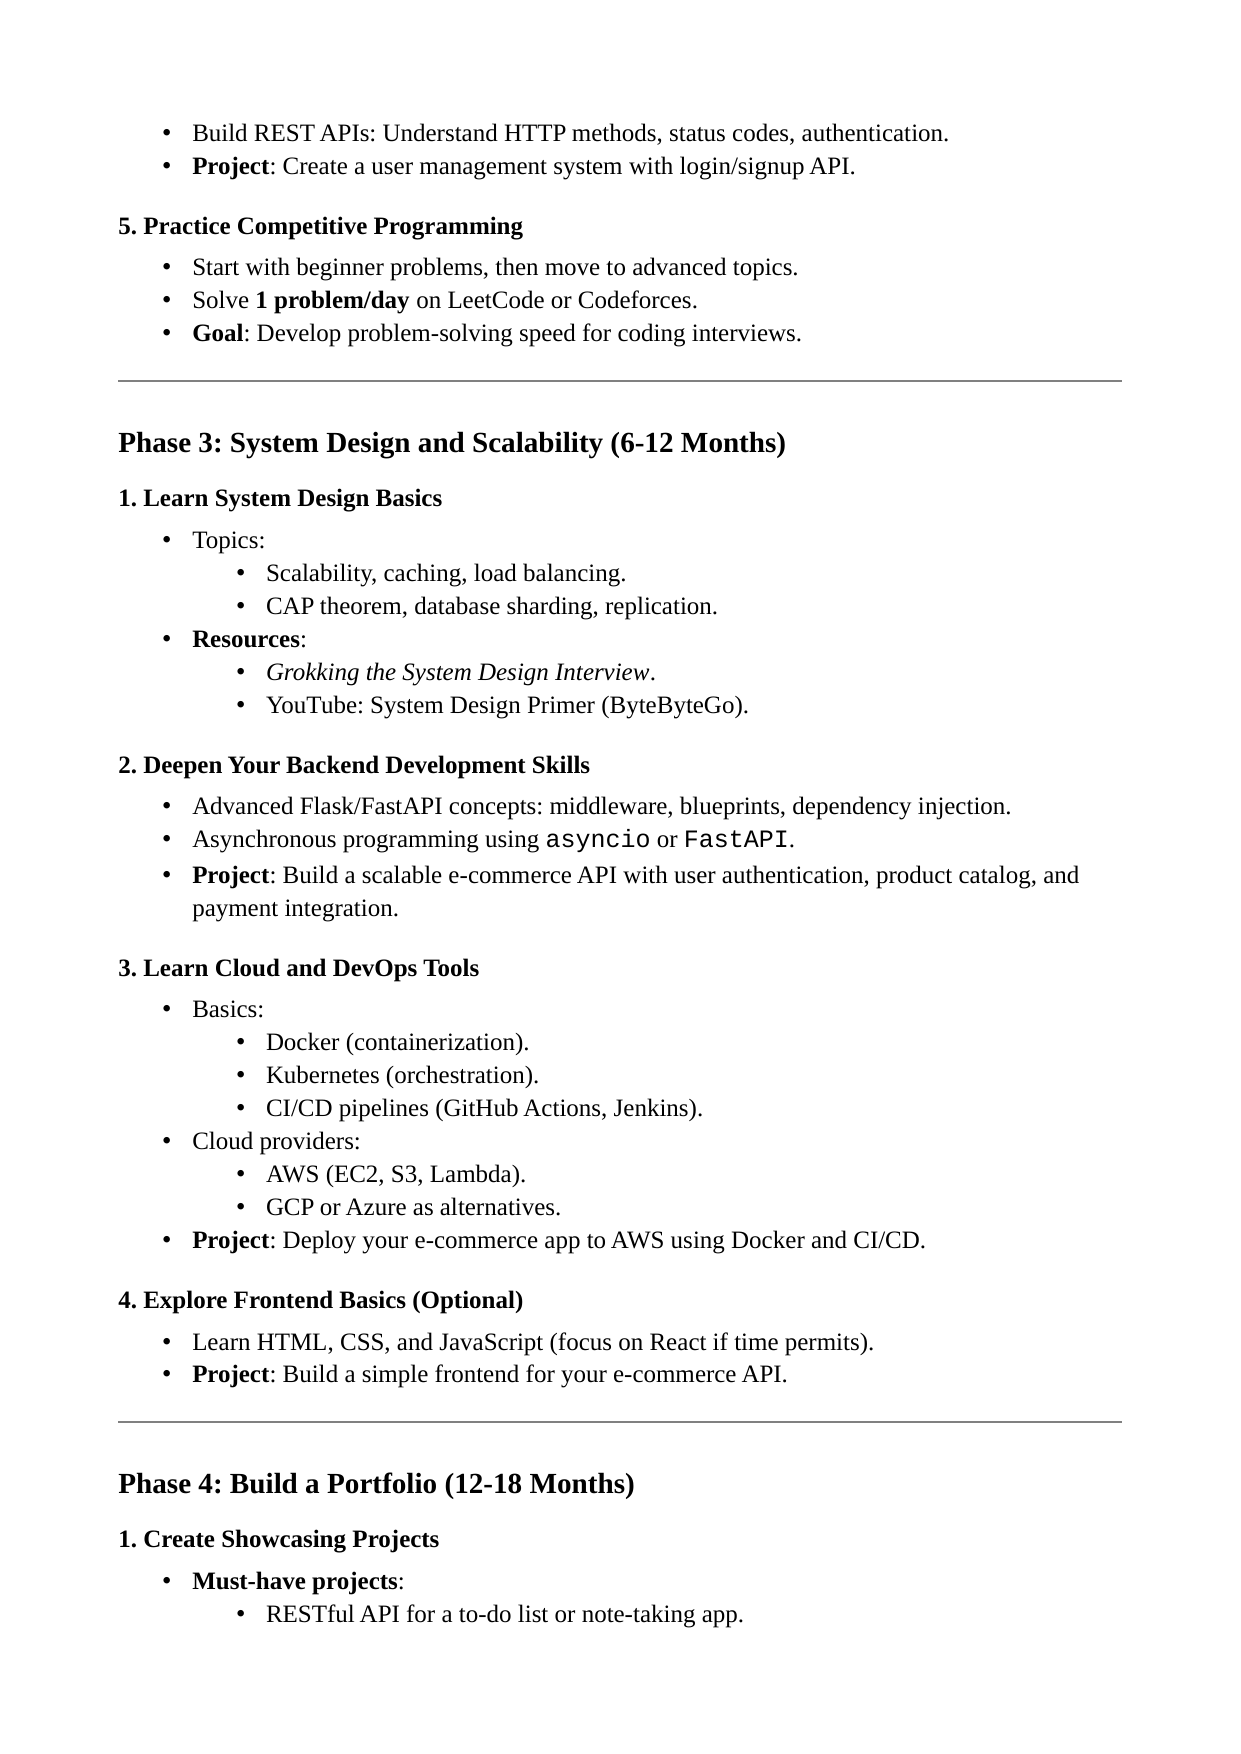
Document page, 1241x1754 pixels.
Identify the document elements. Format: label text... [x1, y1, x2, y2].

list CAP theorem, database sharding, replication. [236, 591, 1122, 619]
subtitle Phase 3: System Design and Scalability (6-12 Months) [118, 425, 1122, 458]
list Project: Create a user management system with login/signup API. [162, 151, 1122, 180]
list Project: Deploy your e-commerce app to AWS using Docker and CI/CD. [162, 1225, 1122, 1254]
list AWS (EC2, S3, Lambda). [236, 1159, 1122, 1188]
list Project: Build a simple frontend for your e-commerce API. [162, 1359, 1122, 1388]
list Advanced Flask/FastAPI concepts: middleware, blueprints, dependency injection. [162, 791, 1122, 820]
list Asynchronous programming using asyncio or FastAPI. [162, 824, 1122, 855]
subtitle 1. Learn System Design Basics [118, 483, 1122, 512]
list Project: Build a scalable e-commerce API with user authentication, product catalog, and payment integration. [162, 860, 1122, 921]
subtitle 4. Explore Frontend Basics (Optional) [118, 1285, 1122, 1314]
list CI/CD pipelines (GitHub Actions, Jenkins). [236, 1093, 1122, 1122]
subtitle 3. Learn Cloud and DevOps Tools [118, 953, 1122, 982]
list Basics: [162, 994, 1122, 1023]
list Resources: [162, 624, 1122, 653]
list GCP or Azure as alternatives. [236, 1192, 1122, 1221]
list Build REST APIs: Understand HTTP methods, status codes, authentication. [162, 118, 1122, 147]
subtitle 1. Create Showcasing Projects [118, 1524, 1122, 1553]
list Must-have projects: [162, 1566, 1122, 1594]
list Kubernetes (orchestration). [236, 1060, 1122, 1089]
list Topics: [162, 525, 1122, 553]
list Grokking the System Design Interview. [236, 657, 1122, 686]
list Scalability, caching, load balancing. [236, 558, 1122, 587]
list Goal: Develop problem-solving speed for coding interviews. [162, 318, 1122, 347]
list RESTful API for a to-do list or note-taking app. [236, 1599, 1122, 1628]
list Cloud providers: [162, 1126, 1122, 1155]
list YouTube: System Design Primer (ByteByteGo). [236, 690, 1122, 719]
list Docker (containerization). [236, 1027, 1122, 1056]
subtitle Phase 4: Build a Portfolio (12-18 Months) [118, 1466, 1122, 1499]
subtitle 2. Deepen Your Backend Development Skills [118, 750, 1122, 779]
list Solve 1 problem/day on LeetCode or Codeforces. [162, 286, 1122, 314]
list Start with beginner problems, then move to advanced topics. [162, 252, 1122, 281]
subtitle 5. Practice Competitive Programming [118, 211, 1122, 240]
list Learn HTML, CSS, and JavaScript (focus on React if time permits). [162, 1327, 1122, 1355]
